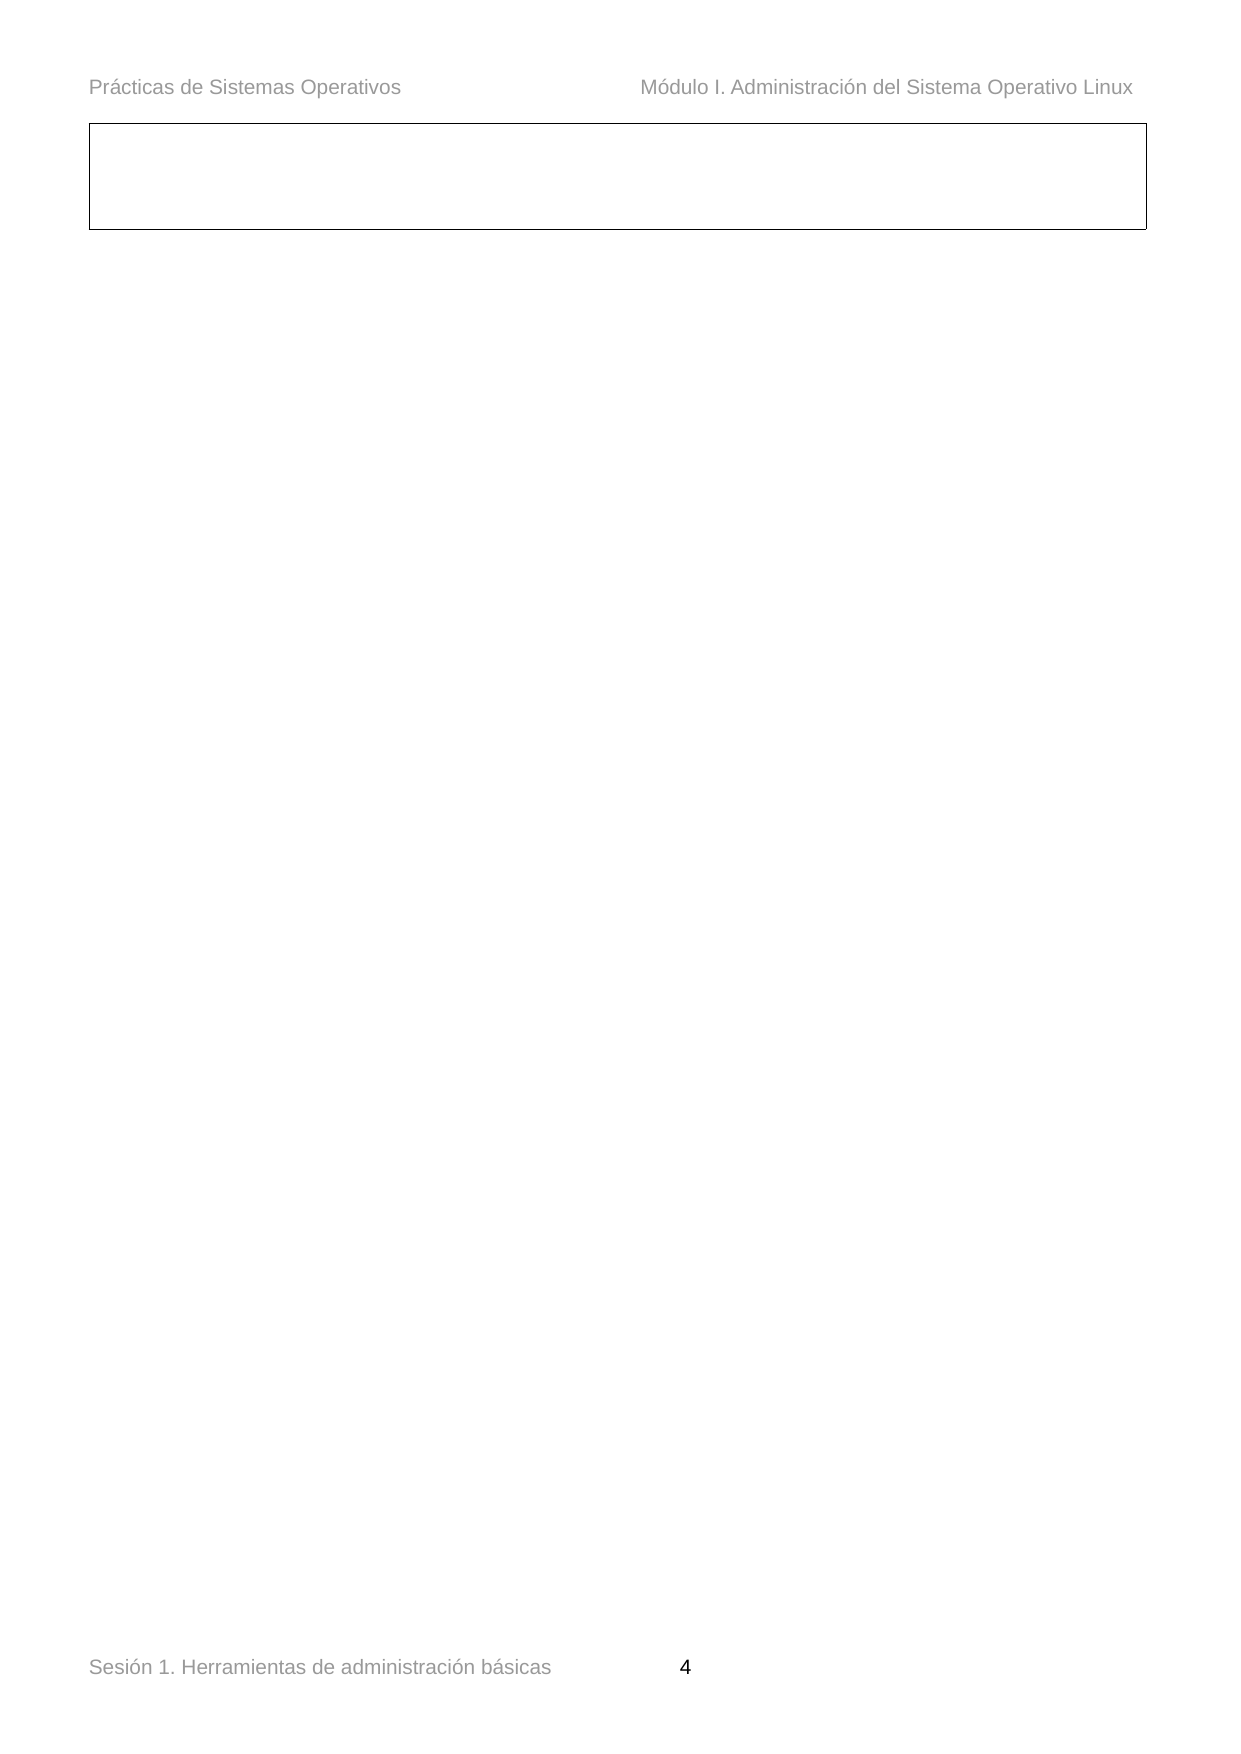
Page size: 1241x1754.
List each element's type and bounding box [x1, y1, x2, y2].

table_header [90, 124, 1146, 228]
